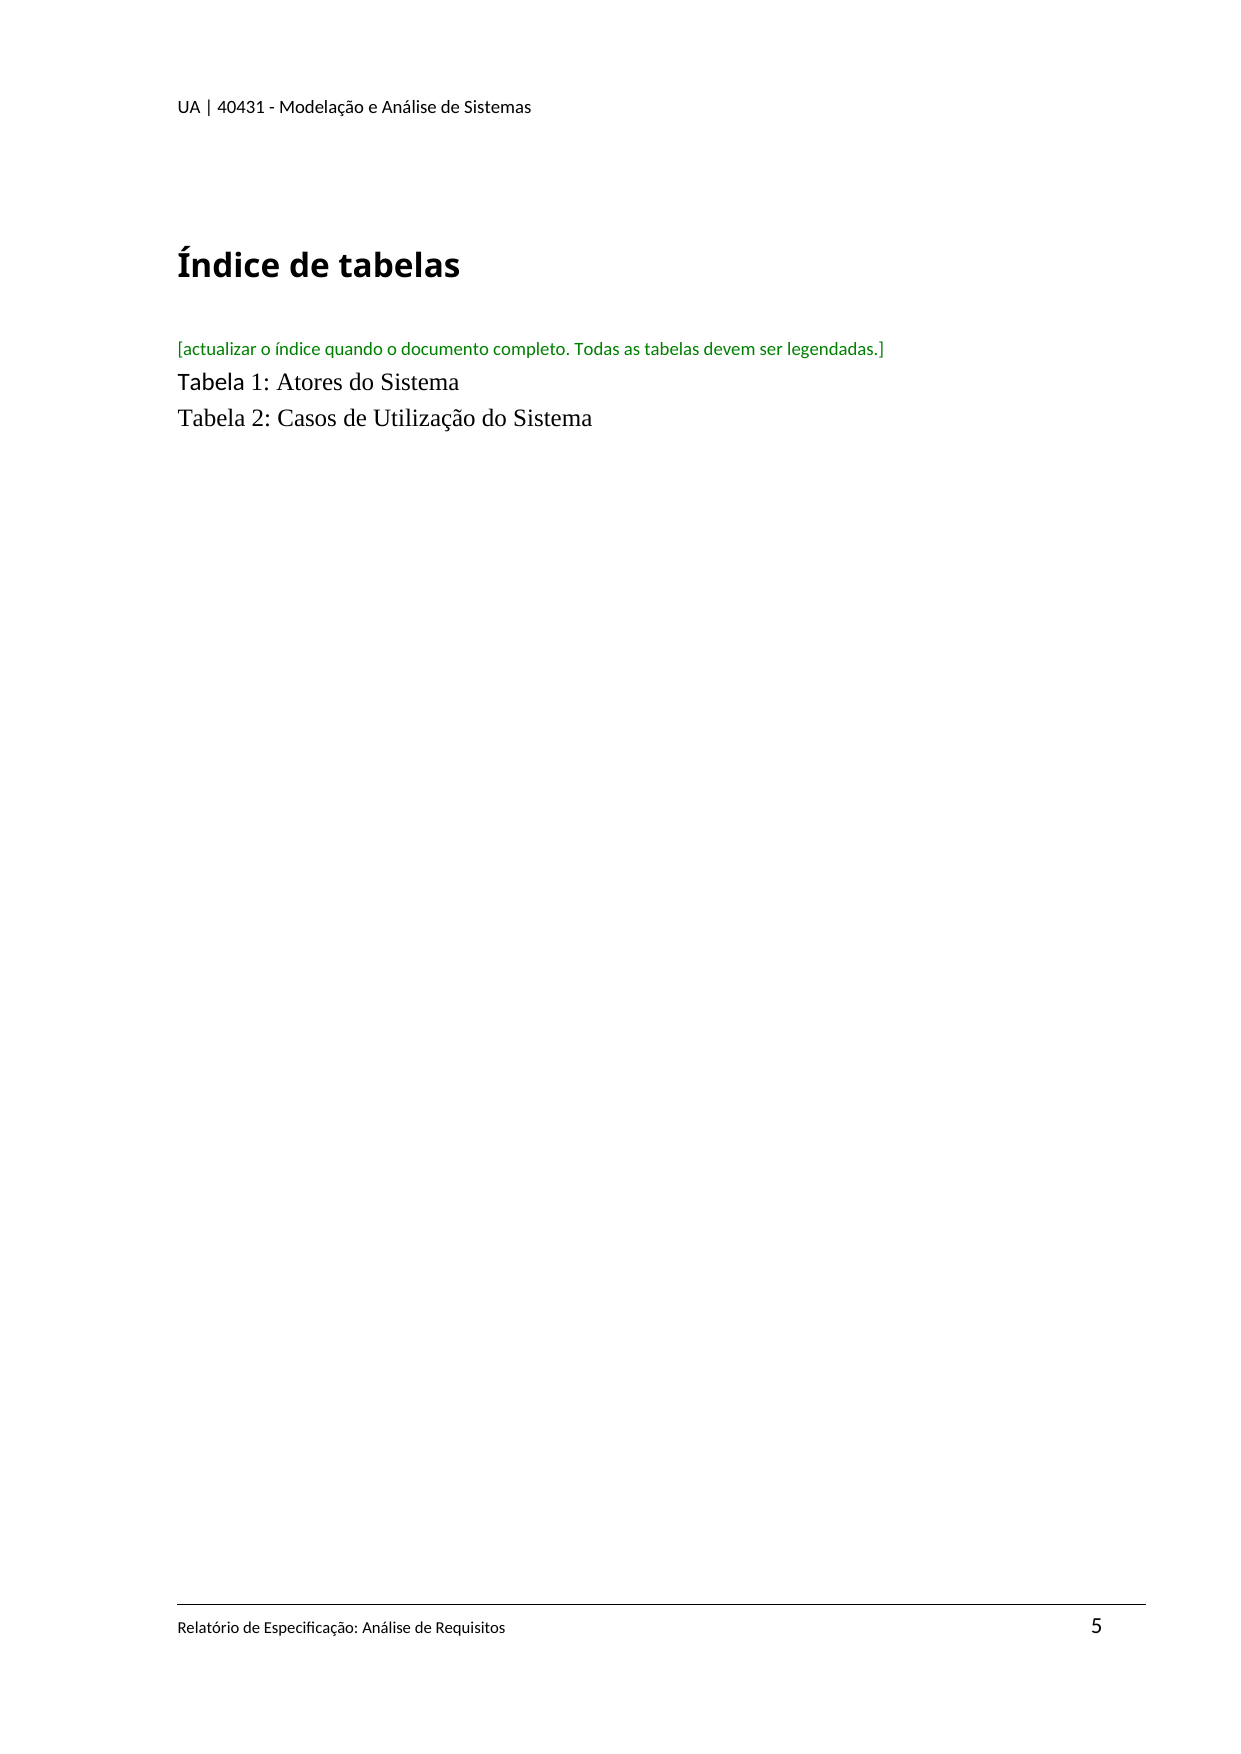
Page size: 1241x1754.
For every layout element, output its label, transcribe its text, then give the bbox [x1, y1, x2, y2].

text [actualizar o índice quando o documento completo. Todas as tabelas devem ser legendadas.] [177, 337, 1146, 360]
text Tabela 1: Atores do Sistema [177, 366, 1146, 397]
text Tabela 2: Casos de Utilização do Sistema [177, 403, 1146, 432]
text Índice de tabelas [177, 242, 1146, 287]
